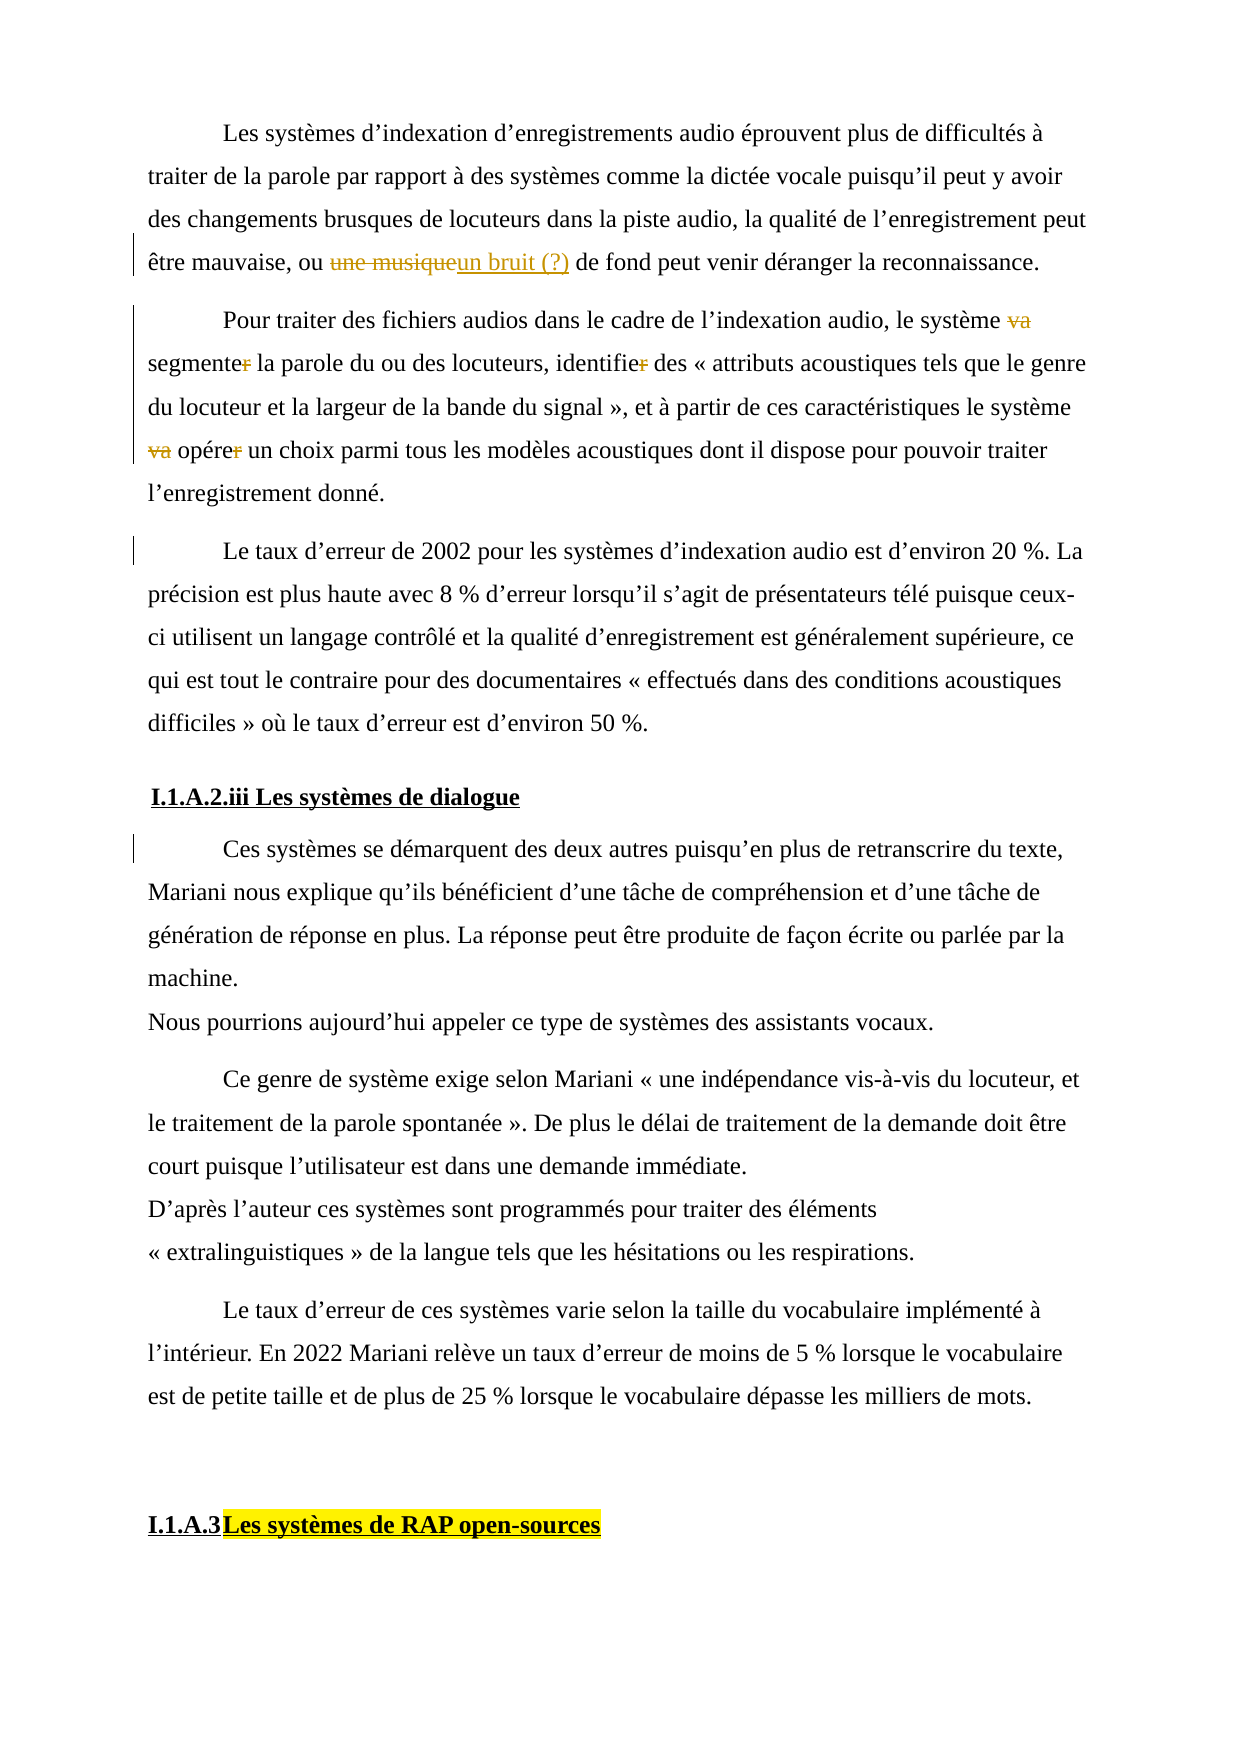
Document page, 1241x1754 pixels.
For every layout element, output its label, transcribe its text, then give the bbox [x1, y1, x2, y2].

text Les systèmes d’indexation d’enregistrements audio éprouvent plus de difficultés à traiter de la parole par rapport à des systèmes comme la dictée vocale puisqu’il peut y avoir des changements brusques de locuteurs dans la piste audio, la qualité de l’enregistrement peut être mauvaise, ou un bruit (?) de fond peut venir déranger la reconnaissance. [148, 118, 1093, 276]
text Pour traiter des fichiers audios dans le cadre de l’indexation audio, le système segmente la parole du ou des locuteurs, identifie des « attributs acoustiques tels que le genre du locuteur et la largeur de la bande du signal », et à partir de ces caractéristiques le système opére un choix parmi tous les modèles acoustiques dont il dispose pour pouvoir traiter l’enregistrement donné. [148, 305, 1093, 507]
subtitle Les systèmes de RAP open-sources [148, 1509, 1093, 1539]
text Ce genre de système exige selon Mariani « une indépendance vis-à-vis du locuteur, et le traitement de la parole spontanée ». De plus le délai de traitement de la demande doit être court puisque l’utilisateur est dans une demande immédiate. D’après l’auteur ces systèmes sont programmés pour traiter des éléments « extralinguistiques » de la langue tels que les hésitations ou les respirations. [148, 1064, 1093, 1266]
subtitle Les systèmes de dialogue [148, 779, 1093, 813]
text Le taux d’erreur de ces systèmes varie selon la taille du vocabulaire implémenté à l’intérieur. En 2022 Mariani relève un taux d’erreur de moins de 5 % lorsque le vocabulaire est de petite taille et de plus de 25 % lorsque le vocabulaire dépasse les milliers de mots. [148, 1295, 1093, 1410]
text Ces systèmes se démarquent des deux autres puisqu’en plus de retranscrire du texte, Mariani nous explique qu’ils bénéficient d’une tâche de compréhension et d’une tâche de génération de réponse en plus. La réponse peut être produite de façon écrite ou parlée par la machine. Nous pourrions aujourd’hui appeler ce type de systèmes des assistants vocaux. [148, 834, 1093, 1035]
text Le taux d’erreur de 2002 pour les systèmes d’indexation audio est d’environ 20 %. La précision est plus haute avec 8 % d’erreur lorsqu’il s’agit de présentateurs télé puisque ceux-ci utilisent un langage contrôlé et la qualité d’enregistrement est généralement supérieure, ce qui est tout le contraire pour des documentaires « effectués dans des conditions acoustiques difficiles » où le taux d’erreur est d’environ 50 %. [148, 536, 1093, 737]
